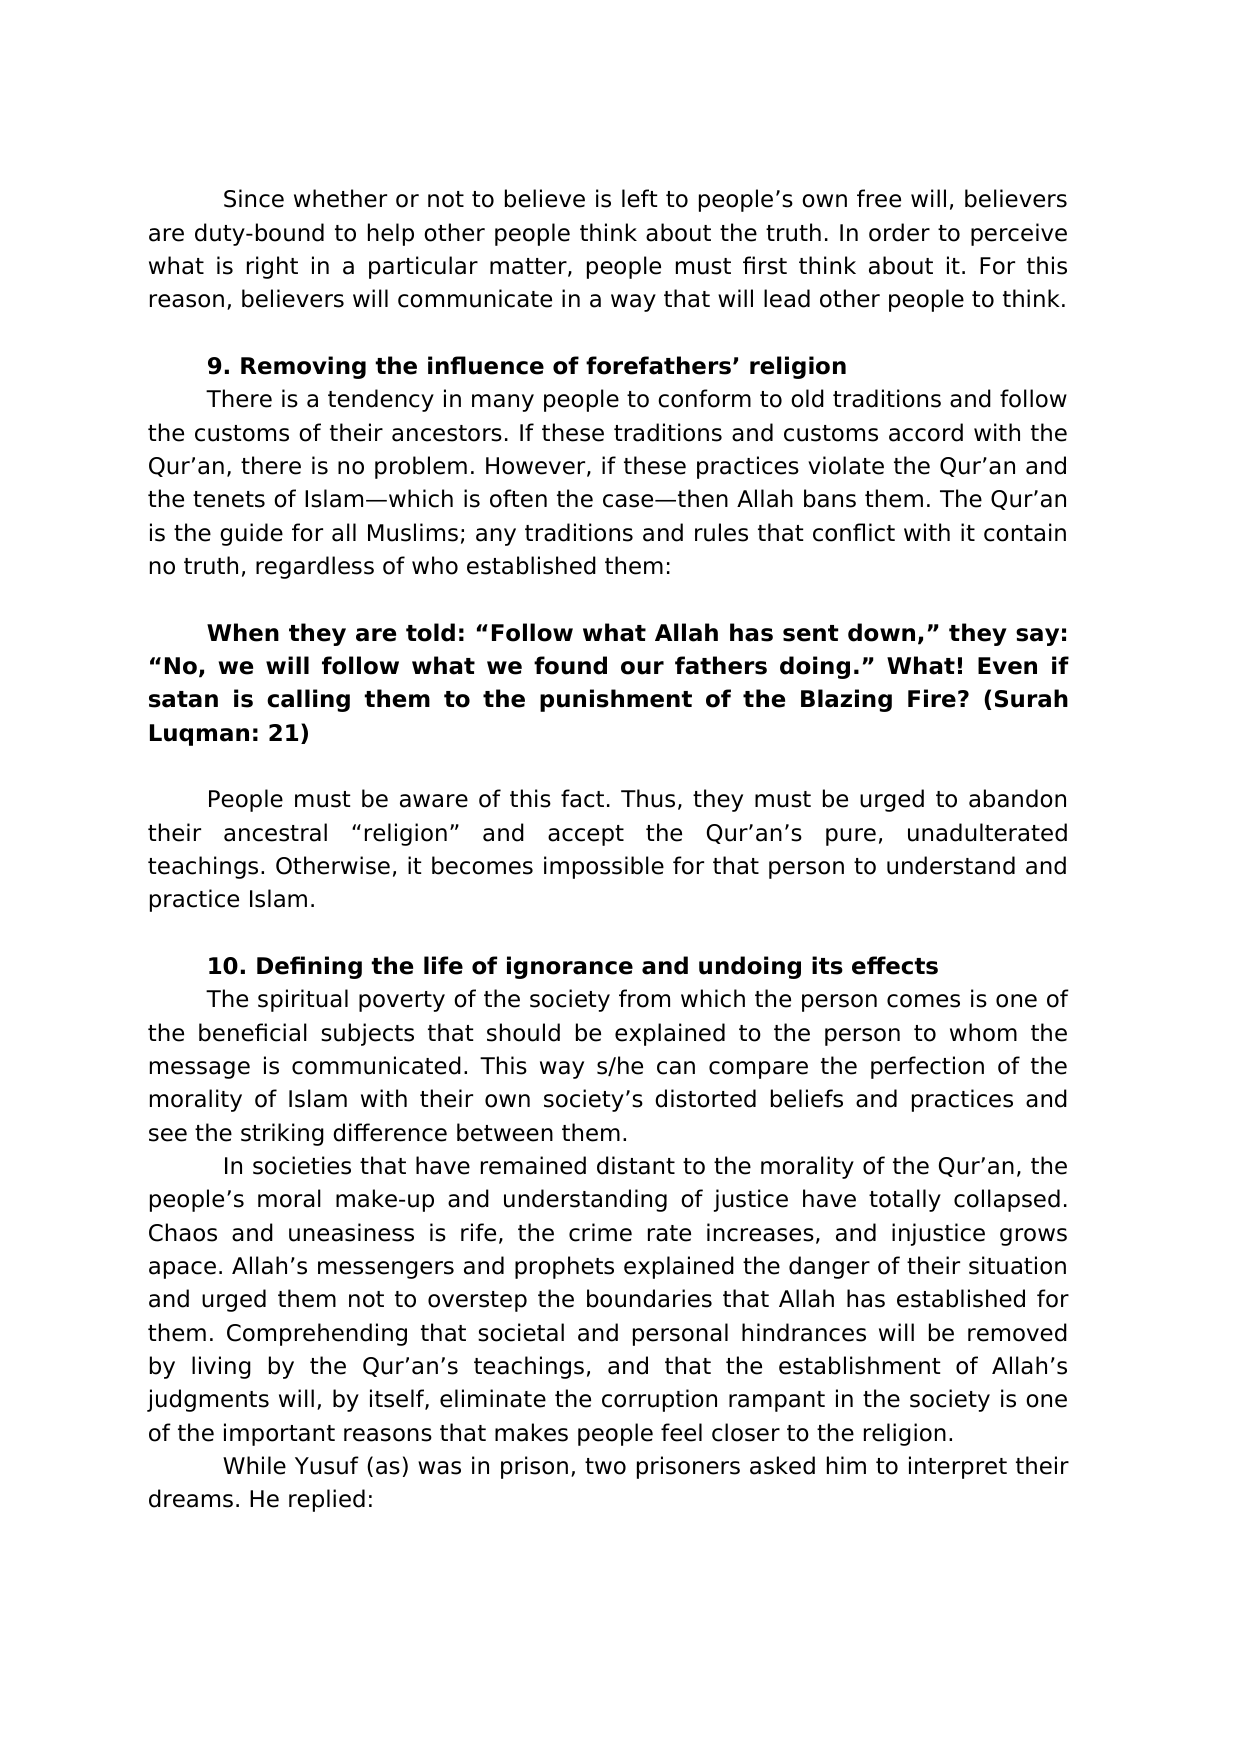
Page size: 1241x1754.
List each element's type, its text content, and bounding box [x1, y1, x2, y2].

text When they are told: “Follow what Allah has sent down,” they say: “No, we will follow what we found our fathers doing.” What! Even if satan is calling them to the punishment of the Blazing Fire? (Surah Luqman: 21) [148, 614, 1070, 748]
text 10. Defining the life of ignorance and undoing its effects [148, 948, 1070, 981]
text In societies that have remained distant to the morality of the Qur’an, the people’s moral make-up and understanding of justice have totally collapsed. Chaos and uneasiness is rife, the crime rate increases, and injustice grows apace. Allah’s messengers and prophets explained the danger of their situation and urged them not to overstep the boundaries that Allah has established for them. Comprehending that societal and personal hindrances will be removed by living by the Qur’an’s teachings, and that the establishment of Allah’s judgments will, by itself, eliminate the corruption rampant in the society is one of the important reasons that makes people feel closer to the religion. [148, 1148, 1070, 1448]
text People must be aware of this fact. Thus, they must be urged to abandon their ancestral “religion” and accept the Qur’an’s pure, unadulterated teachings. Otherwise, it becomes impossible for that person to understand and practice Islam. [148, 781, 1070, 914]
text The spiritual poverty of the society from which the person comes is one of the beneficial subjects that should be explained to the person to whom the message is communicated. This way s/he can compare the perfection of the morality of Islam with their own society’s distorted beliefs and practices and see the striking difference between them. [148, 981, 1070, 1148]
text There is a tendency in many people to conform to old traditions and follow the customs of their ancestors. If these traditions and customs accord with the Qur’an, there is no problem. However, if these practices violate the Qur’an and the tenets of Islam—which is often the case—then Allah bans them. The Qur’an is the guide for all Muslims; any traditions and rules that conflict with it contain no truth, regardless of who established them: [148, 381, 1070, 581]
text Since whether or not to believe is left to people’s own free will, believers are duty-bound to help other people think about the truth. In order to perceive what is right in a particular matter, people must first think about it. For this reason, believers will communicate in a way that will lead other people to think. [148, 181, 1070, 314]
text While Yusuf (as) was in prison, two prisoners asked him to interpret their dreams. He replied: [148, 1448, 1070, 1514]
text 9. Removing the influence of forefathers’ religion [148, 348, 1070, 381]
